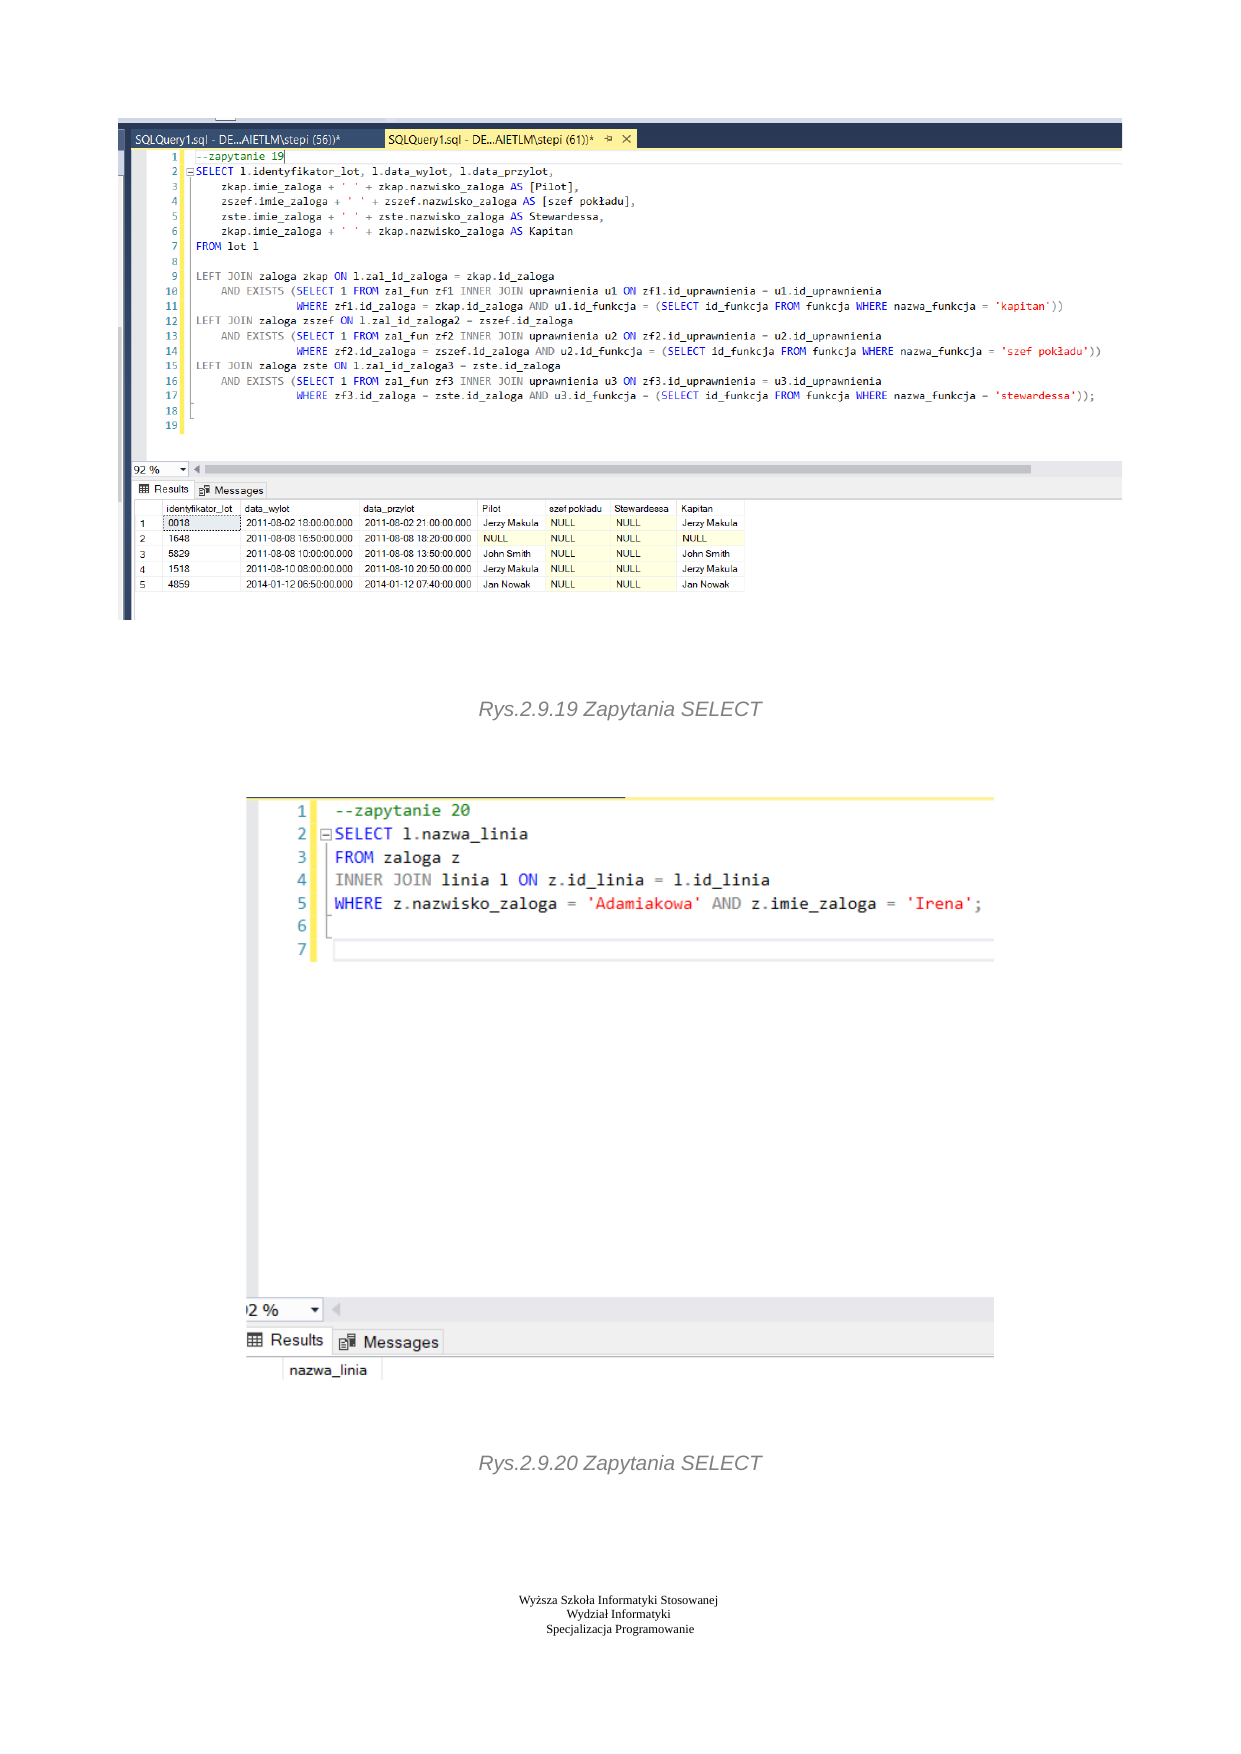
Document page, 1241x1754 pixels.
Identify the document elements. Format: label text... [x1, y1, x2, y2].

text Rys.2.9.19 Zapytania SELECT [118, 697, 1122, 721]
picture [246, 797, 994, 1434]
text Rys.2.9.20 Zapytania SELECT [118, 1451, 1122, 1475]
picture [118, 118, 1123, 620]
